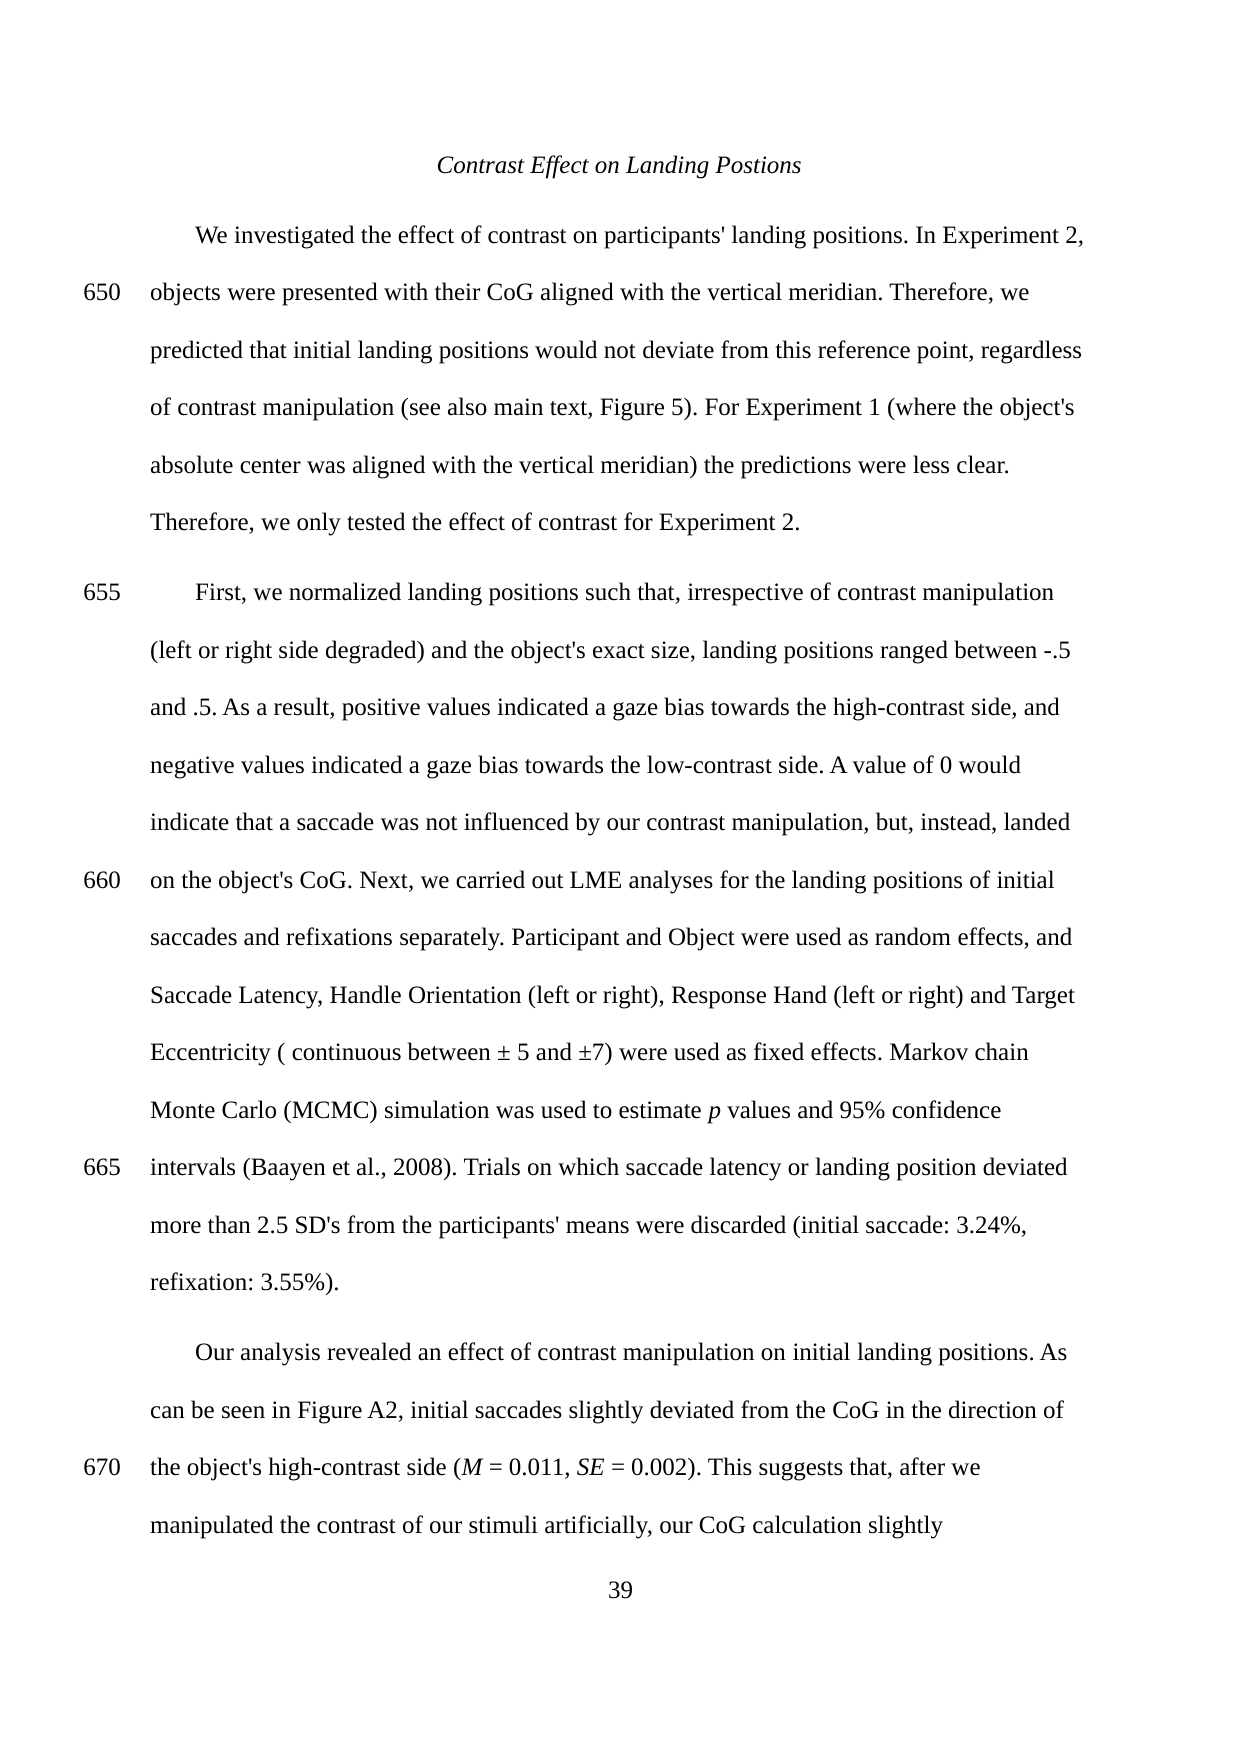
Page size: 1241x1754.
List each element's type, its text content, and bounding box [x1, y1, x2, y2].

subtitle Contrast Effect on Landing Postions [150, 150, 1091, 179]
text First, we normalized landing positions such that, irrespective of contrast manipulation (left or right side degraded) and the object's exact size, landing positions ranged between -.5 and .5. As a result, positive values indicated a gaze bias towards the high-contrast side, and negative values indicated a gaze bias towards the low-contrast side. A value of 0 would indicate that a saccade was not influenced by our contrast manipulation, but, instead, landed on the object's CoG. Next, we carried out LME analyses for the landing positions of initial saccades and refixations separately. Participant and Object were used as random effects, and Saccade Latency, Handle Orientation (left or right), Response Hand (left or right) and Target Eccentricity ( continuous between ± 5 and ±7) were used as fixed effects. Markov chain Monte Carlo (MCMC) simulation was used to estimate p values and 95% confidence intervals (Baayen et al., 2008). Trials on which saccade latency or landing position deviated more than 2.5 SD's from the participants' means were discarded (initial saccade: 3.24%, refixation: 3.55%). [150, 577, 1091, 1296]
text We investigated the effect of contrast on participants' landing positions. In Experiment 2, objects were presented with their CoG aligned with the vertical meridian. Therefore, we predicted that initial landing positions would not deviate from this reference point, regardless of contrast manipulation (see also main text, Figure 5). For Experiment 1 (where the object's absolute center was aligned with the vertical meridian) the predictions were less clear. Therefore, we only tested the effect of contrast for Experiment 2. [150, 220, 1091, 536]
text Our analysis revealed an effect of contrast manipulation on initial landing positions. As can be seen in Figure A2, initial saccades slightly deviated from the CoG in the direction of the object's high-contrast side (M = 0.011, SE = 0.002). This suggests that, after we manipulated the contrast of our stimuli artificially, our CoG calculation slightly [150, 1337, 1091, 1539]
